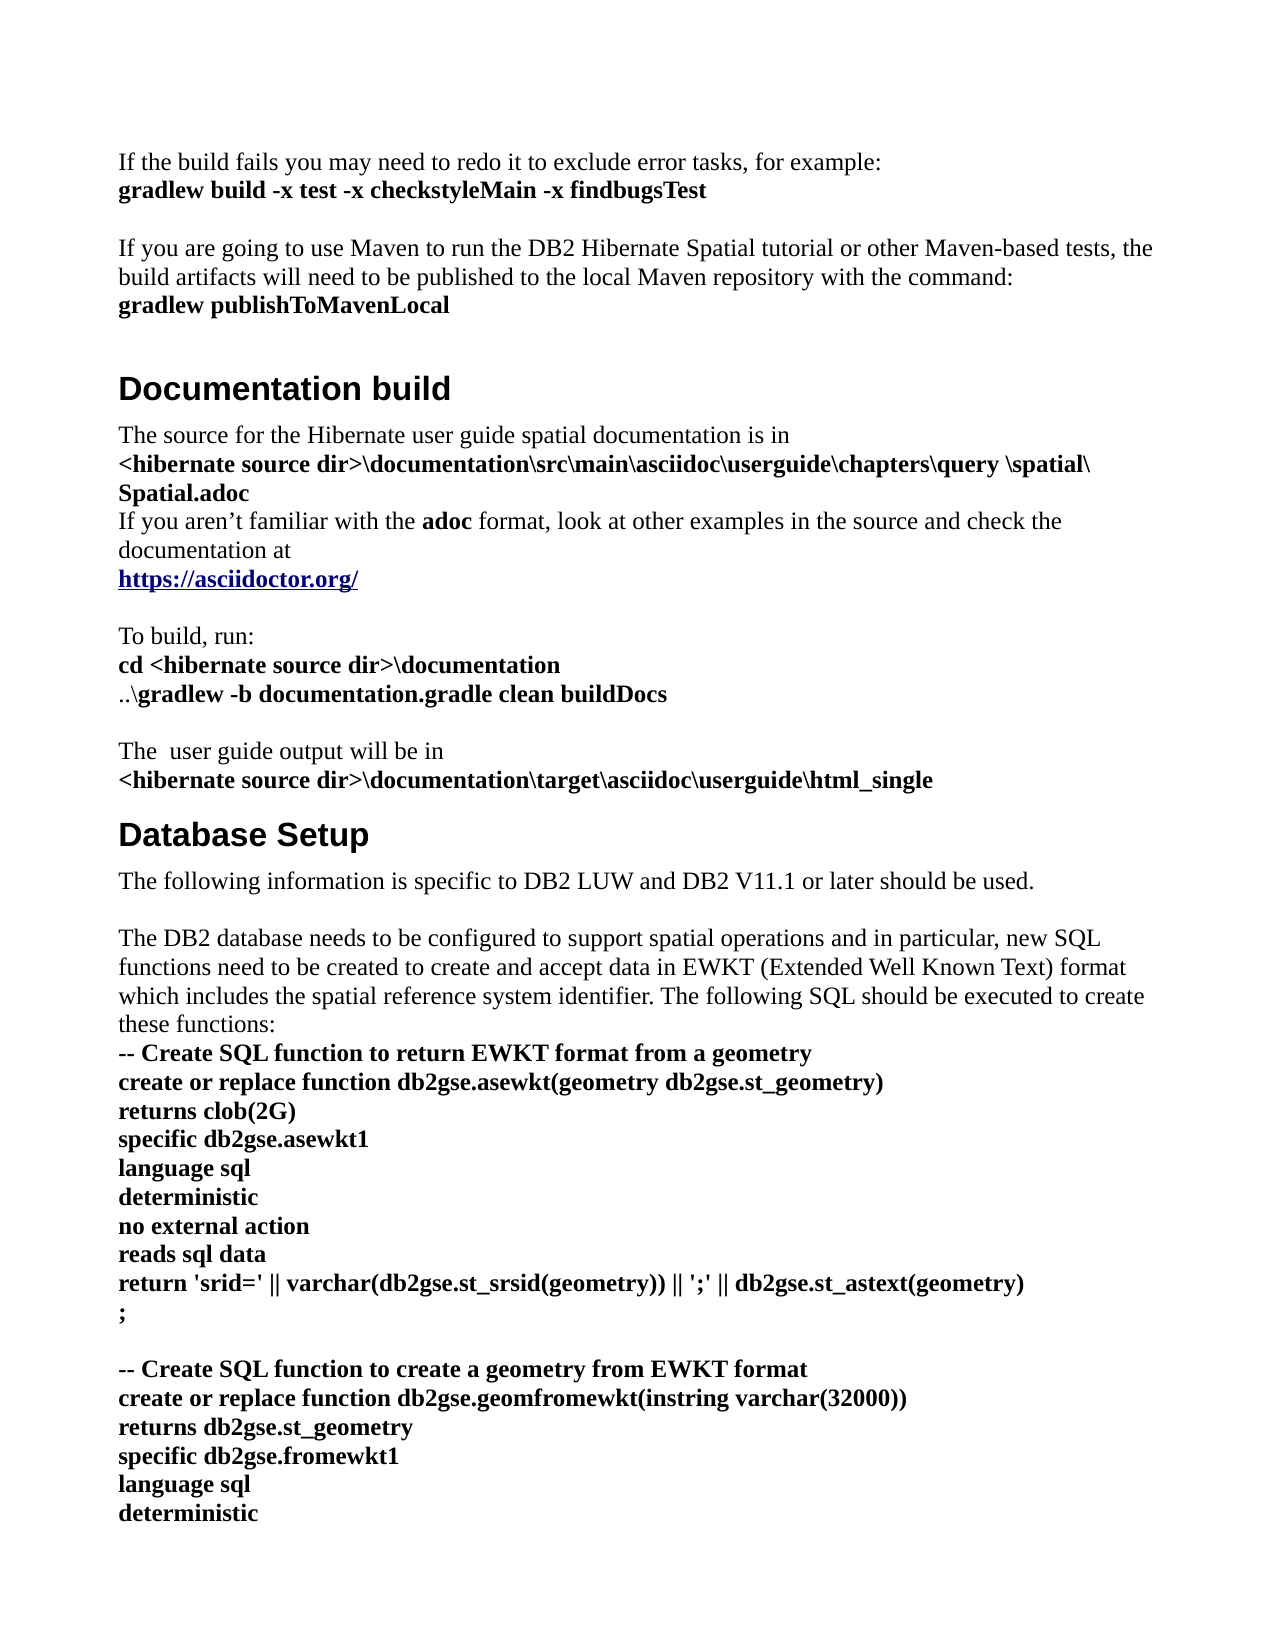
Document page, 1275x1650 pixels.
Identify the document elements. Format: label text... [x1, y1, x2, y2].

text ; [118, 1297, 1157, 1326]
subtitle Documentation build [118, 369, 1157, 408]
text To build, run: [118, 621, 1157, 650]
text -- Create SQL function to create a geometry from EWKT format [118, 1354, 1157, 1383]
text language sql [118, 1469, 1157, 1498]
text deterministic [118, 1182, 1157, 1211]
text language sql [118, 1153, 1157, 1182]
text create or replace function db2gse.asewkt(geometry db2gse.st_geometry) [118, 1067, 1157, 1096]
text deterministic [118, 1498, 1157, 1527]
text no external action [118, 1211, 1157, 1239]
text The following information is specific to DB2 LUW and DB2 V11.1 or later should be used. [118, 866, 1157, 894]
subtitle Database Setup [118, 815, 1157, 853]
text specific db2gse.fromewkt1 [118, 1441, 1157, 1469]
text The DB2 database needs to be configured to support spatial operations and in particular, new SQL functions need to be created to create and accept data in EWKT (Extended Well Known Text) format which includes the spatial reference system identifier. The following SQL should be executed to create these functions: [118, 923, 1157, 1038]
text create or replace function db2gse.geomfromewkt(instring varchar(32000)) [118, 1383, 1157, 1412]
text <hibernate source dir>\documentation\target\asciidoc\userguide\html_single [118, 765, 1157, 794]
text <hibernate source dir>\documentation\src\main\asciidoc\userguide\chapters\query \spatial\Spatial.adoc [118, 449, 1157, 506]
text If the build fails you may need to redo it to exclude error tasks, for example: [118, 147, 1157, 176]
text returns db2gse.st_geometry [118, 1412, 1157, 1441]
text cd <hibernate source dir>\documentation ..\gradlew -b documentation.gradle clean buildDocs [118, 650, 1157, 708]
text If you are going to use Maven to run the DB2 Hibernate Spatial tutorial or other Maven-based tests, the build artifacts will need to be published to the local Maven repository with the command: [118, 233, 1157, 291]
text The source for the Hibernate user guide spatial documentation is in [118, 420, 1157, 449]
text reads sql data [118, 1239, 1157, 1268]
text returns clob(2G) [118, 1096, 1157, 1124]
text The user guide output will be in [118, 736, 1157, 765]
text gradlew publishToMavenLocal [118, 291, 1157, 319]
text gradlew build -x test -x checkstyleMain -x findbugsTest [118, 176, 1157, 204]
text If you aren’t familiar with the adoc format, look at other examples in the source and check the documentation at https://asciidoctor.org/ [118, 506, 1157, 593]
text specific db2gse.asewkt1 [118, 1124, 1157, 1153]
text return 'srid=' || varchar(db2gse.st_srsid(geometry)) || ';' || db2gse.st_astext(geometry) [118, 1268, 1157, 1297]
text -- Create SQL function to return EWKT format from a geometry [118, 1038, 1157, 1067]
